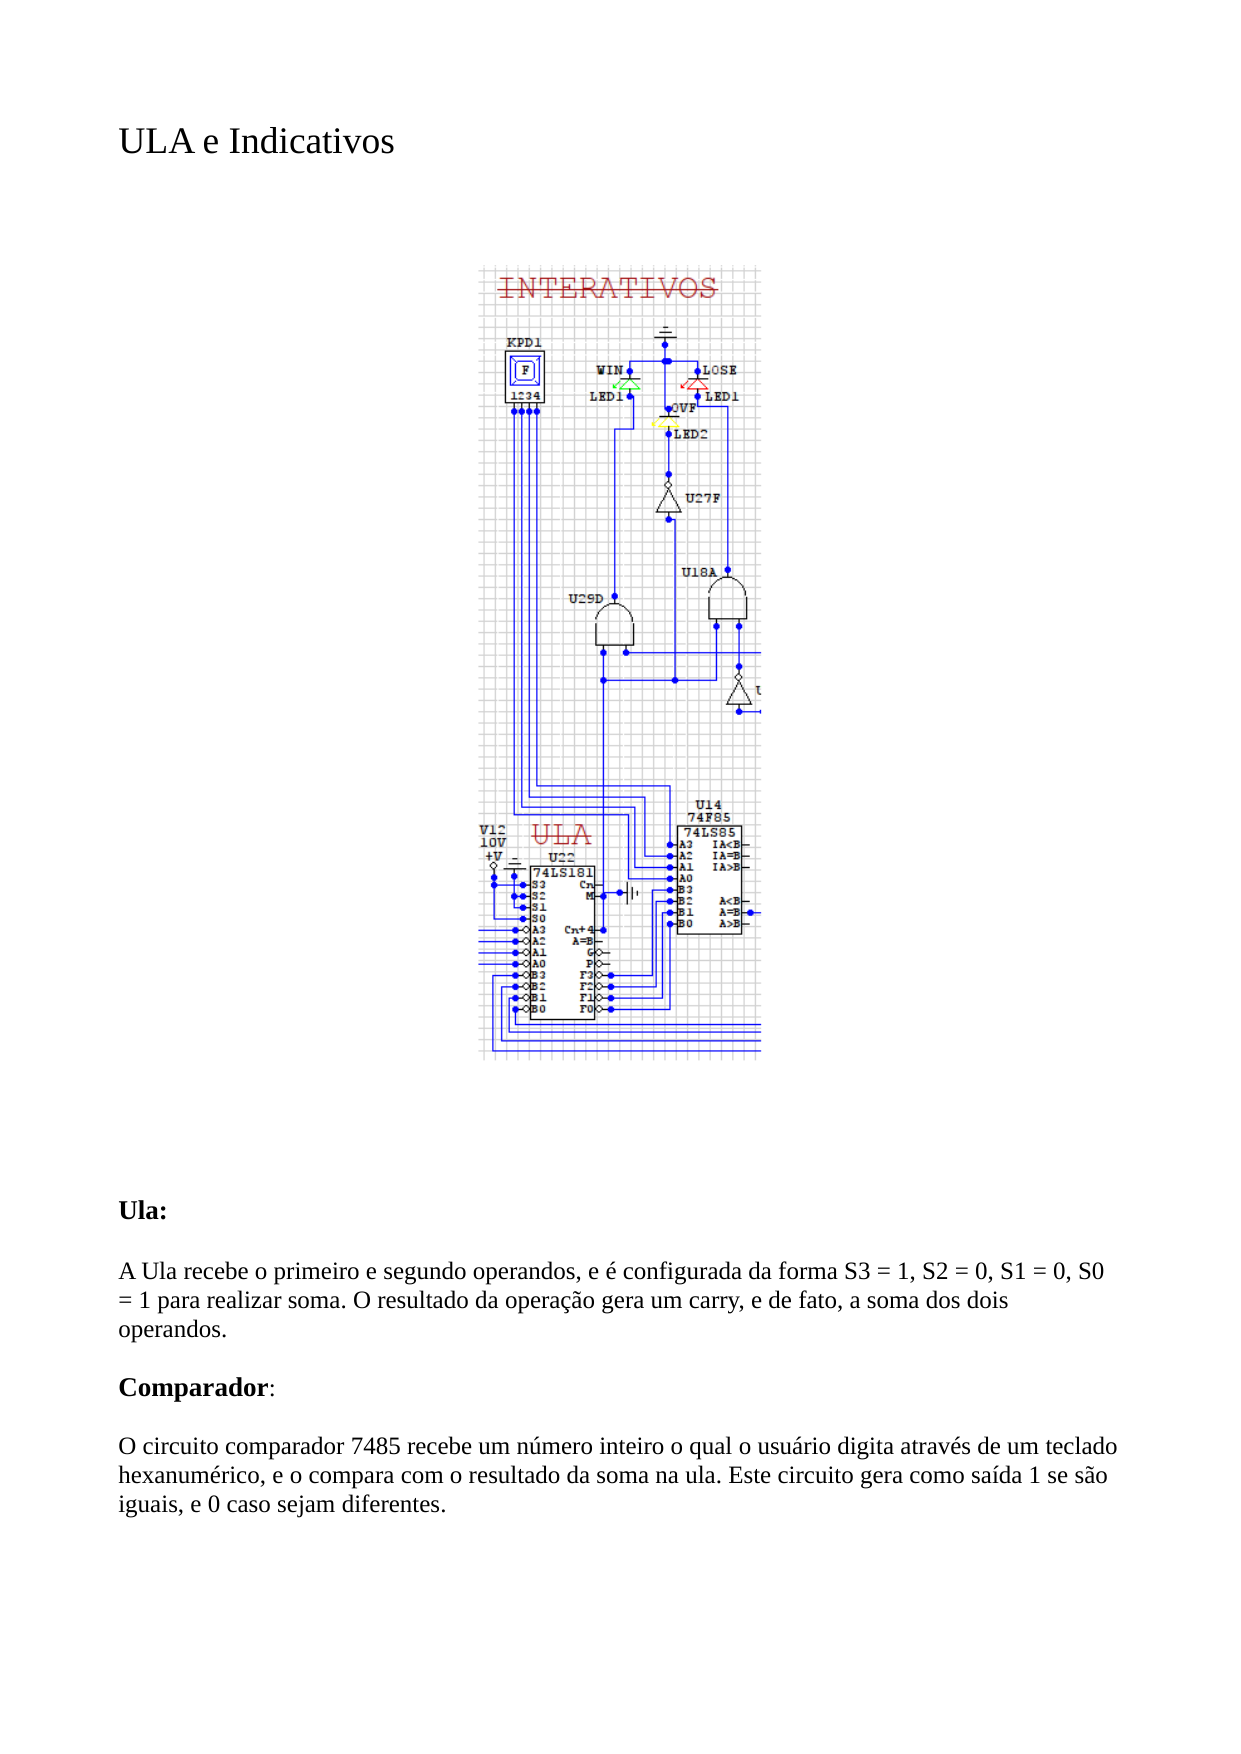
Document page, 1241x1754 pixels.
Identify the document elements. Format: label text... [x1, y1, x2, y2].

text Ula: [118, 1194, 1122, 1225]
text ULA e Indicativos [118, 118, 1122, 161]
text A Ula recebe o primeiro e segundo operandos, e é configurada da forma S3 = 1, S2 = 0, S1 = 0, S0 = 1 para realizar soma. O resultado da operação gera um carry, e de fato, a soma dos dois operandos. [118, 1256, 1122, 1342]
text Comparador: [118, 1371, 1122, 1402]
text O circuito comparador 7485 recebe um número inteiro o qual o usuário digita através de um teclado hexanumérico, e o compara com o resultado da soma na ula. Este circuito gera como saída 1 se são iguais, e 0 caso sejam diferentes. [118, 1431, 1122, 1517]
